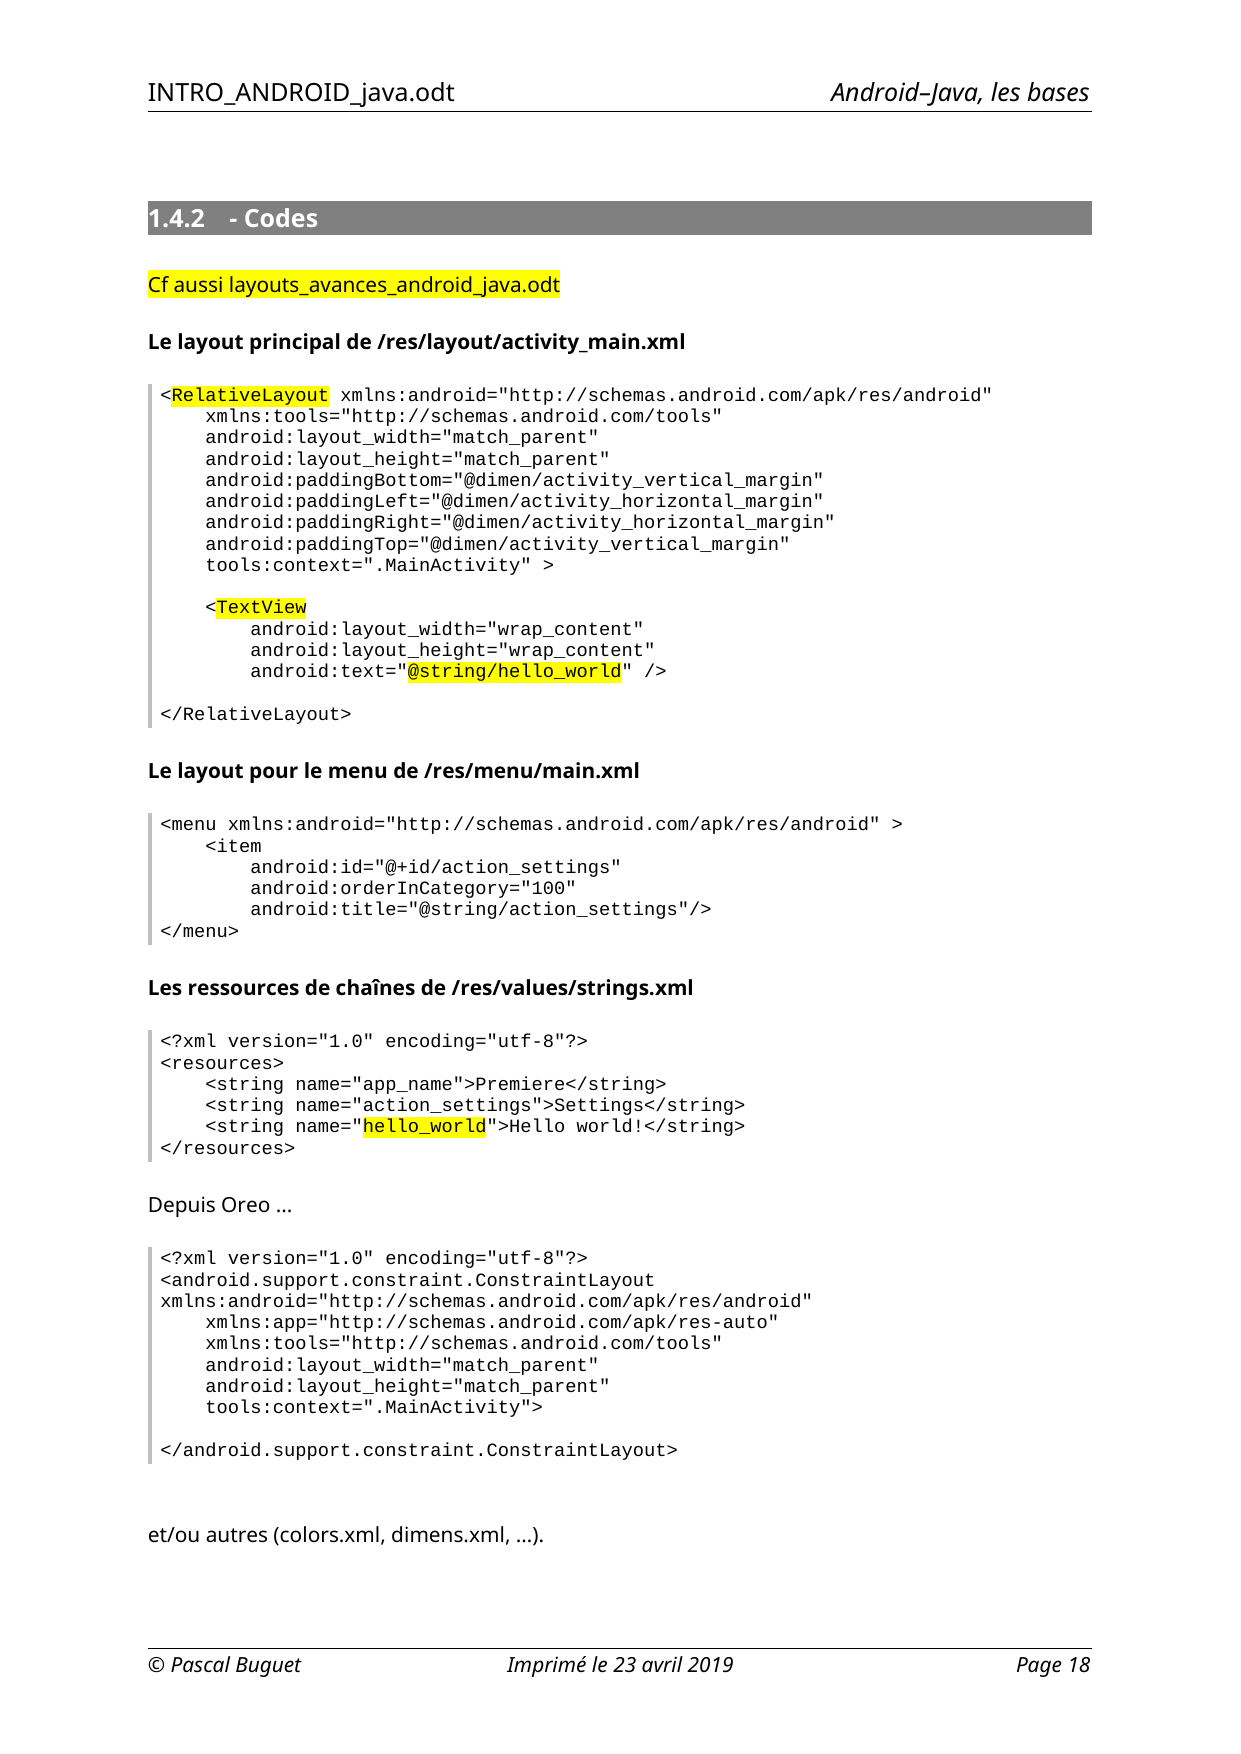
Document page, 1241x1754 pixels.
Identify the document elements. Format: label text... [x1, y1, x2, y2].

text android:paddingLeft="@dimen/activity_horizontal_margin" [152, 492, 1092, 513]
text android:text="@string/hello_world" /> [152, 662, 1092, 683]
text android:layout_height="wrap_content" [152, 641, 1092, 662]
text </RelativeLayout> [152, 704, 1092, 728]
text Cf aussi layouts_avances_android_java.odt [148, 270, 1092, 298]
text xmlns:tools="http://schemas.android.com/tools" [152, 1334, 1092, 1355]
text tools:context=".MainActivity"> [152, 1398, 1092, 1419]
text </resources> [152, 1138, 1092, 1162]
text android:paddingBottom="@dimen/activity_vertical_margin" [152, 471, 1092, 492]
text <resources> [152, 1053, 1092, 1075]
text <android.support.constraint.ConstraintLayout xmlns:android="http://schemas.android.com/apk/res/android" [152, 1270, 1092, 1313]
text <?xml version="1.0" encoding="utf-8"?> [152, 1247, 1092, 1270]
text Le layout pour le menu de /res/menu/main.xml [148, 756, 1092, 785]
text android:layout_width="match_parent" [152, 1355, 1092, 1377]
text android:layout_width="wrap_content" [152, 619, 1092, 641]
text <string name="action_settings">Settings</string> [152, 1096, 1092, 1117]
text et/ou autres (colors.xml, dimens.xml, …). [148, 1521, 1092, 1549]
text </android.support.constraint.ConstraintLayout> [152, 1440, 1092, 1464]
text <TextView [152, 598, 1092, 619]
text </menu> [152, 921, 1092, 945]
text Le layout principal de /res/layout/activity_main.xml [148, 327, 1092, 355]
text <item [152, 836, 1092, 858]
text <string name="hello_world">Hello world!</string> [152, 1117, 1092, 1138]
text <RelativeLayout xmlns:android="http://schemas.android.com/apk/res/android" [152, 384, 1092, 407]
subtitle - Codes [148, 201, 1092, 235]
text android:layout_height="match_parent" [152, 1377, 1092, 1398]
text android:orderInCategory="100" [152, 879, 1092, 900]
text xmlns:app="http://schemas.android.com/apk/res-auto" [152, 1313, 1092, 1334]
text android:paddingRight="@dimen/activity_horizontal_margin" [152, 513, 1092, 534]
text android:layout_width="match_parent" [152, 428, 1092, 449]
text tools:context=".MainActivity" > [152, 556, 1092, 577]
text Les ressources de chaînes de /res/values/strings.xml [148, 973, 1092, 1002]
text <string name="app_name">Premiere</string> [152, 1075, 1092, 1096]
text android:id="@+id/action_settings" [152, 858, 1092, 879]
text Depuis Oreo ... [148, 1190, 1092, 1219]
text android:title="@string/action_settings"/> [152, 900, 1092, 921]
text android:layout_height="match_parent" [152, 449, 1092, 471]
text <?xml version="1.0" encoding="utf-8"?> [152, 1030, 1092, 1053]
text xmlns:tools="http://schemas.android.com/tools" [152, 407, 1092, 428]
text <menu xmlns:android="http://schemas.android.com/apk/res/android" > [152, 813, 1092, 836]
text android:paddingTop="@dimen/activity_vertical_margin" [152, 534, 1092, 556]
